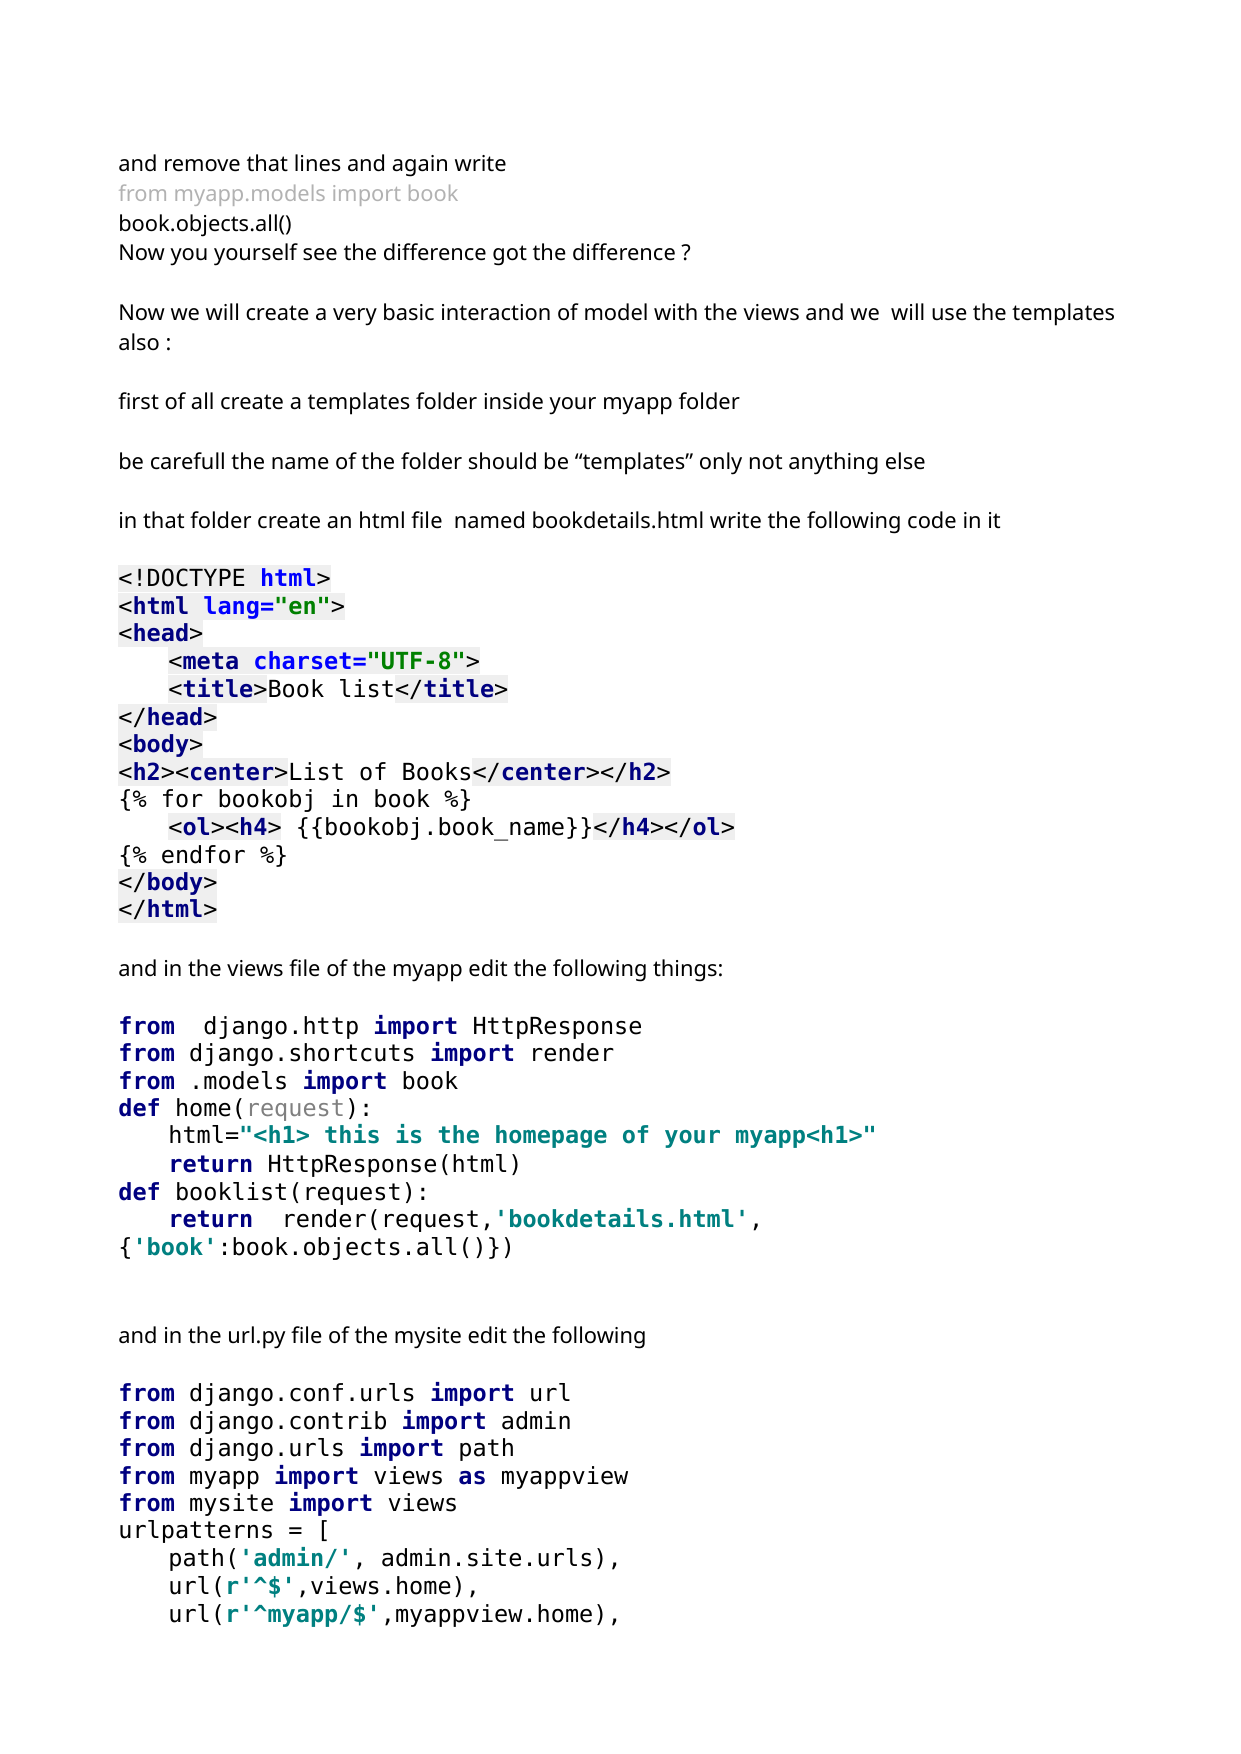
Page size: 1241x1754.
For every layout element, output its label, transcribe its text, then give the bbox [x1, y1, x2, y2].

text <title>Book list</title> [118, 675, 1122, 703]
text return HttpResponse(html) [118, 1150, 1122, 1178]
text html="<h1> this is the homepage of your myapp<h1>" [118, 1122, 1122, 1150]
text Now we will create a very basic interaction of model with the views and we will use the templates also : [118, 297, 1122, 356]
text from django.http import HttpResponse [118, 1012, 1122, 1040]
text <ol><h4> {{bookobj.book_name}}</h4></ol> [118, 813, 1122, 841]
text in that folder create an html file named bookdetails.html write the following code in it [118, 505, 1122, 535]
text return render(request,'bookdetails.html',{'book':book.objects.all()}) [118, 1206, 1122, 1261]
text <body> [118, 731, 1122, 758]
text <h2><center>List of Books</center></h2> [118, 758, 1122, 786]
text from myapp.models import book [118, 178, 1122, 207]
text {% for bookobj in book %} [118, 786, 1122, 813]
text </body> [118, 868, 1122, 896]
text <head> [118, 620, 1122, 647]
text </html> [118, 896, 1122, 923]
text and remove that lines and again write [118, 148, 1122, 178]
text urlpatterns = [ [118, 1517, 1122, 1544]
text def home(request): [118, 1094, 1122, 1122]
text from django.urls import path [118, 1435, 1122, 1462]
text and in the url.py file of the mysite edit the following [118, 1320, 1122, 1350]
text <!DOCTYPE html> [118, 565, 1122, 592]
text Now you yourself see the difference got the difference ? [118, 237, 1122, 267]
text path('admin/', admin.site.urls), [118, 1544, 1122, 1572]
text url(r'^myapp/$',myappview.home), [118, 1601, 1122, 1629]
text from .models import book [118, 1067, 1122, 1094]
text first of all create a templates folder inside your myapp folder [118, 386, 1122, 416]
text from mysite import views [118, 1489, 1122, 1517]
text url(r'^$',views.home), [118, 1572, 1122, 1601]
text from django.conf.urls import url [118, 1380, 1122, 1407]
text from myapp import views as myappview [118, 1462, 1122, 1489]
text from django.shortcuts import render [118, 1040, 1122, 1067]
text from django.contrib import admin [118, 1407, 1122, 1435]
text <html lang="en"> [118, 592, 1122, 620]
text <meta charset="UTF-8"> [118, 647, 1122, 675]
text book.objects.all() [118, 207, 1122, 237]
text be carefull the name of the folder should be “templates” only not anything else [118, 446, 1122, 476]
text </head> [118, 703, 1122, 731]
text {% endfor %} [118, 841, 1122, 868]
text def booklist(request): [118, 1178, 1122, 1206]
text and in the views file of the myapp edit the following things: [118, 953, 1122, 983]
